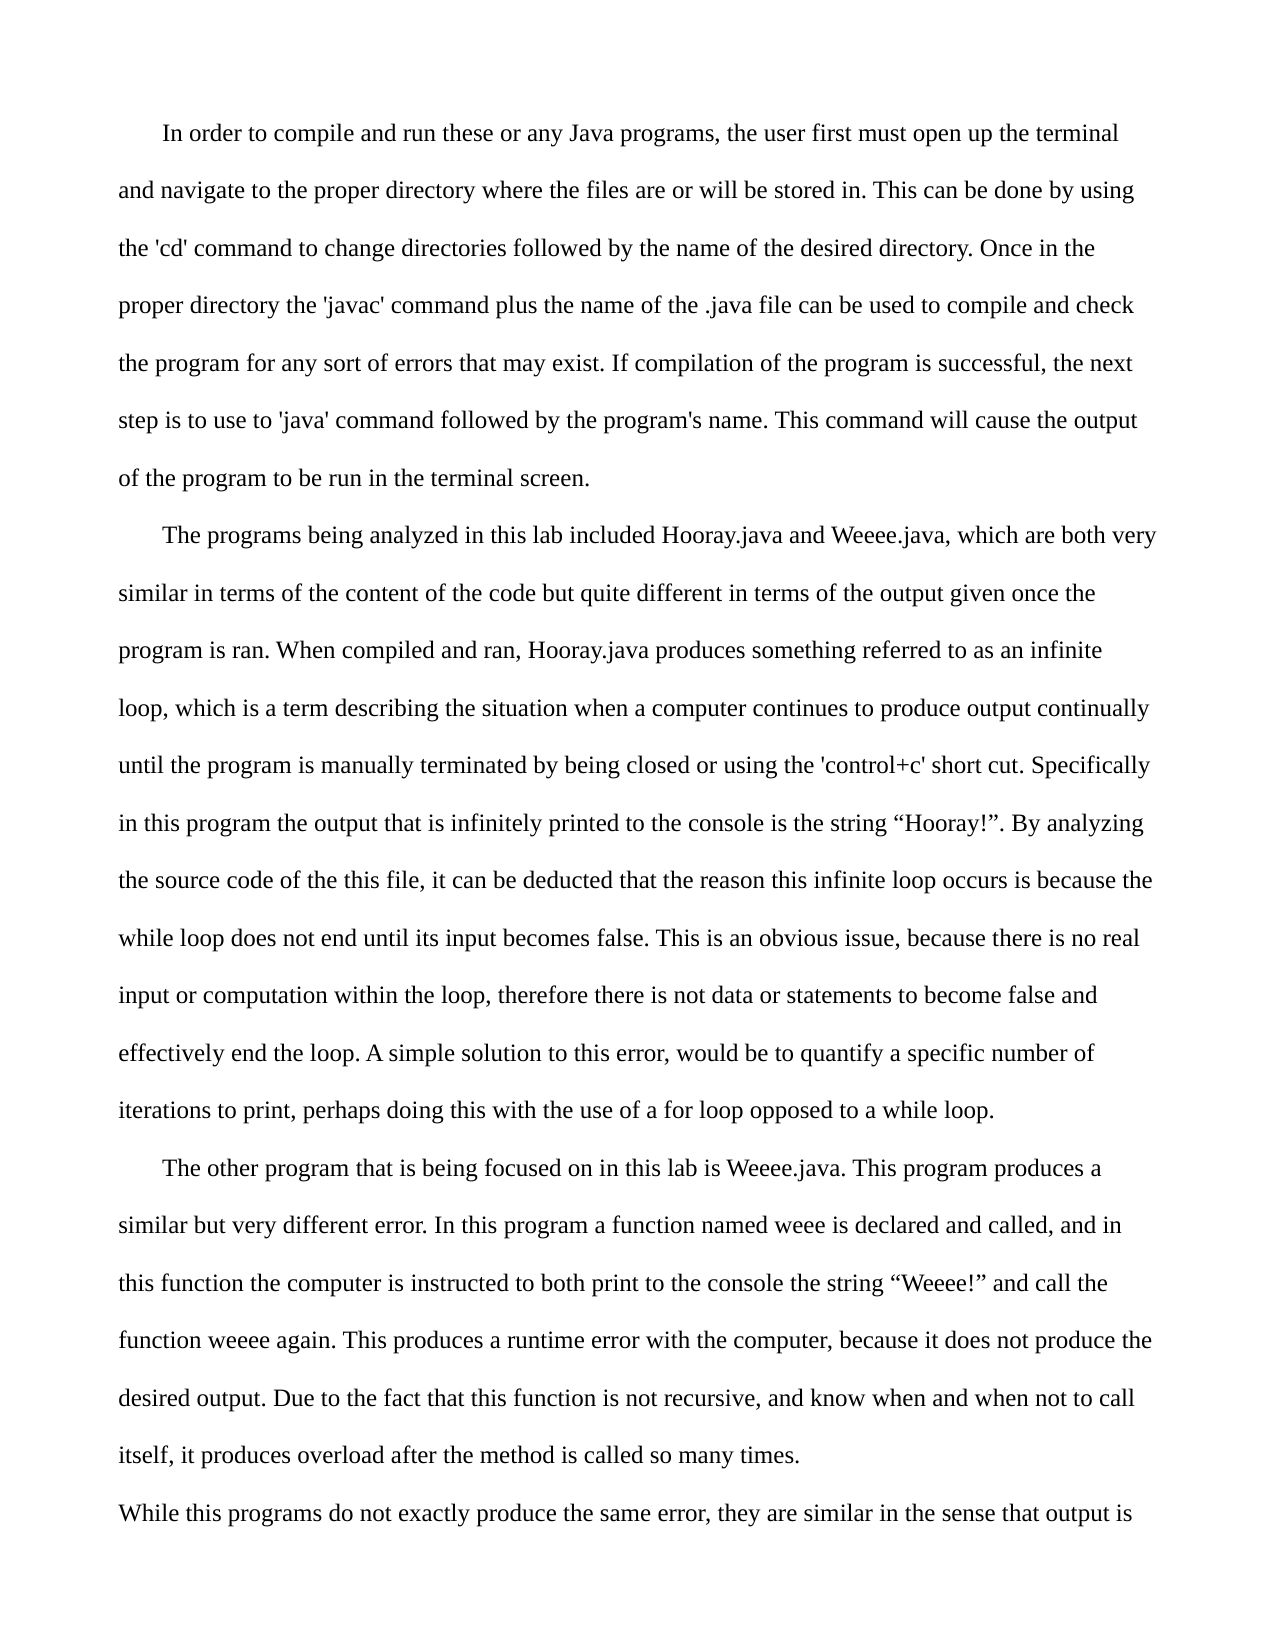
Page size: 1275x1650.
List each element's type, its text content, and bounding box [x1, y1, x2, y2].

text While this programs do not exactly produce the same error, they are similar in the sense that output is [118, 1498, 1157, 1527]
text The programs being analyzed in this lab included Hooray.java and Weeee.java, which are both very similar in terms of the content of the code but quite different in terms of the output given once the program is ran. When compiled and ran, Hooray.java produces something referred to as an infinite loop, which is a term describing the situation when a computer continues to produce output continually until the program is manually terminated by being closed or using the 'control+c' short cut. Specifically in this program the output that is infinitely printed to the console is the string “Hooray!”. By analyzing the source code of the this file, it can be deducted that the reason this infinite loop occurs is because the while loop does not end until its input becomes false. This is an obvious issue, because there is no real input or computation within the loop, therefore there is not data or statements to become false and effectively end the loop. A simple solution to this error, would be to quantify a specific number of iterations to print, perhaps doing this with the use of a for loop opposed to a while loop. [118, 521, 1157, 1124]
text The other program that is being focused on in this lab is Weeee.java. This program produces a similar but very different error. In this program a function named weee is declared and called, and in this function the computer is instructed to both print to the console the string “Weeee!” and call the function weeee again. This produces a runtime error with the computer, because it does not produce the desired output. Due to the fact that this function is not recursive, and know when and when not to call itself, it produces overload after the method is called so many times. [118, 1153, 1157, 1469]
text In order to compile and run these or any Java programs, the user first must open up the terminal and navigate to the proper directory where the files are or will be stored in. This can be done by using the 'cd' command to change directories followed by the name of the desired directory. Once in the proper directory the 'javac' command plus the name of the .java file can be used to compile and check the program for any sort of errors that may exist. If compilation of the program is successful, the next step is to use to 'java' command followed by the program's name. This command will cause the output of the program to be run in the terminal screen. [118, 118, 1157, 492]
